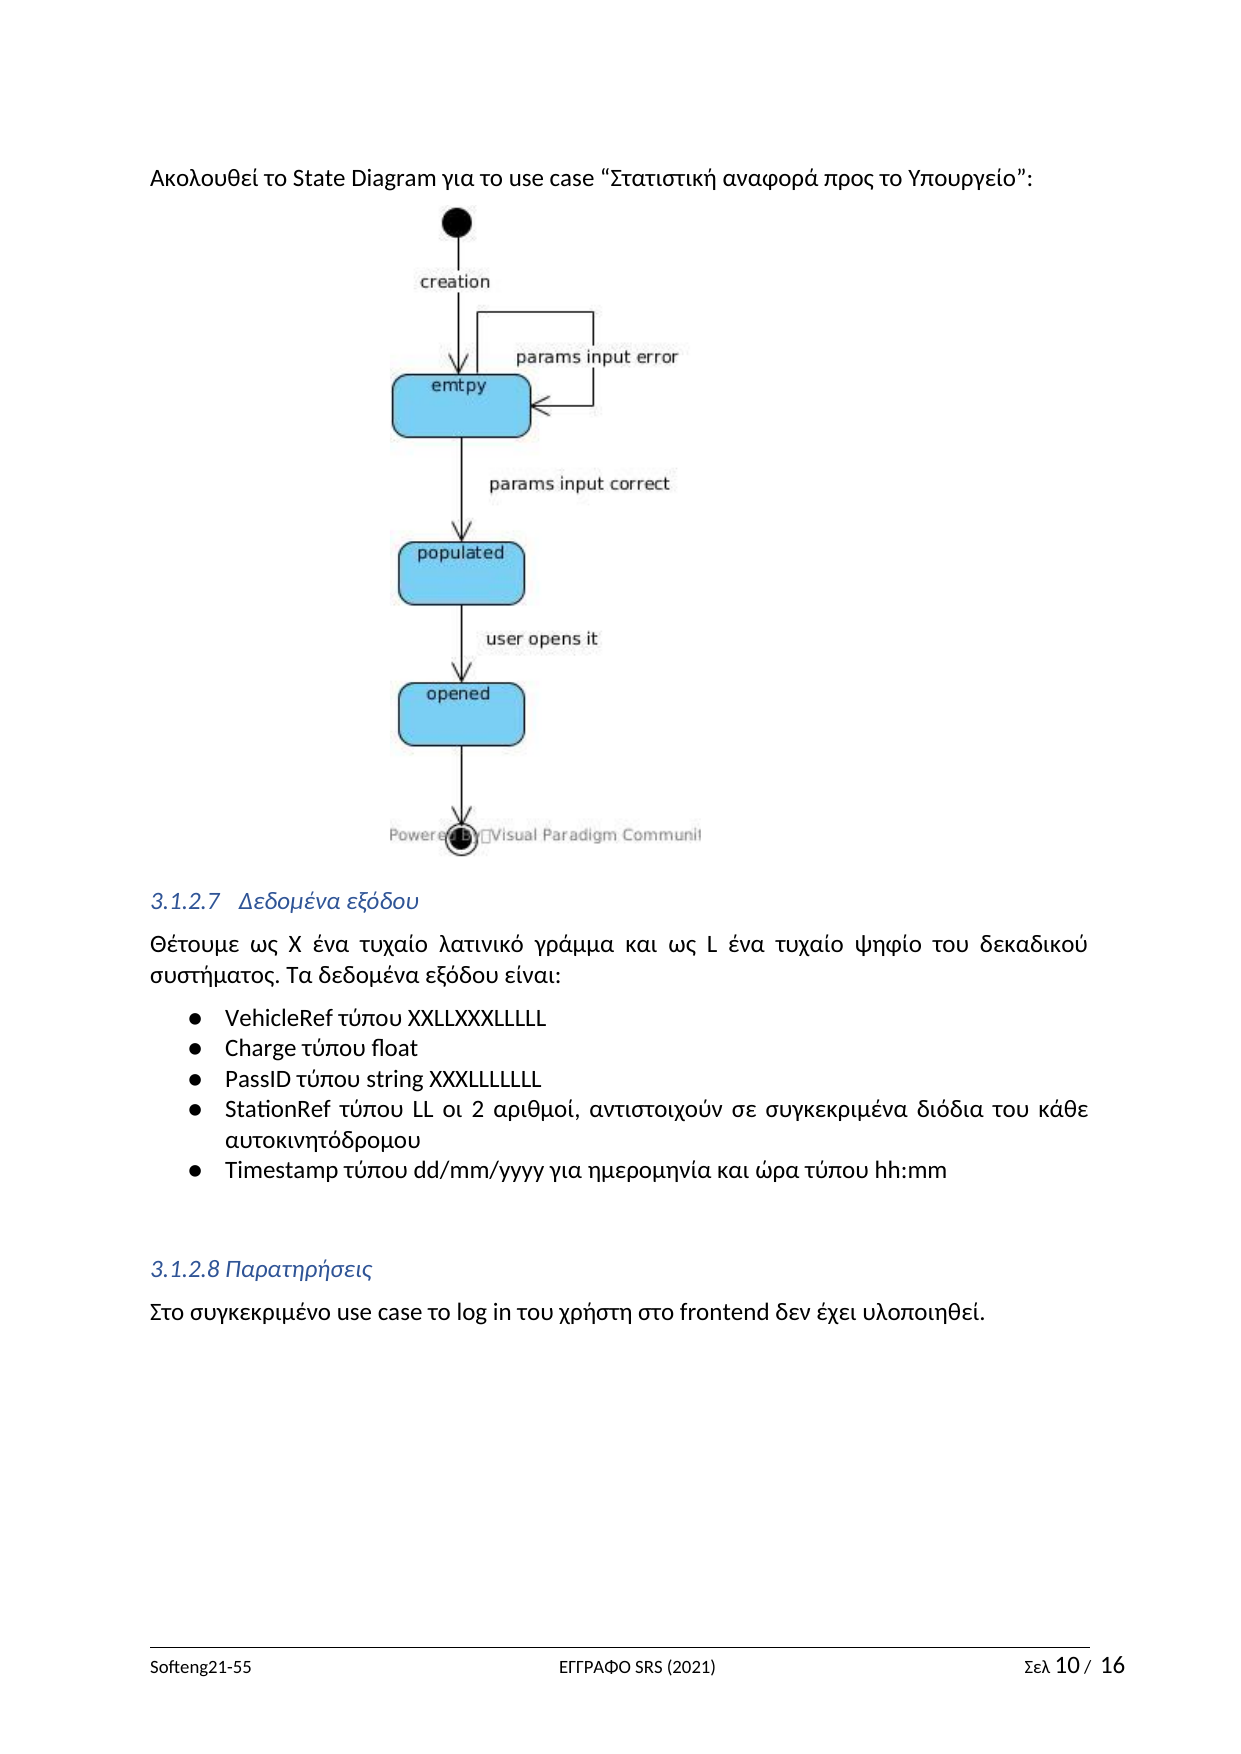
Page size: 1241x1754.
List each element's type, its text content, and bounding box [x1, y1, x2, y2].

subtitle 3.1.2.8 Παρατηρήσεις [150, 1253, 1090, 1283]
text Θέτουμε ως X ένα τυχαίο λατινικό γράμμα και ως L ένα τυχαίο ψηφίο του δεκαδικού συστήματος. Τα δεδομένα εξόδου είναι: [150, 928, 1090, 989]
list Charge τύπου float [187, 1032, 1090, 1063]
text Στο συγκεκριμένο use case το log in του χρήστη στο frontend δεν έχει υλοποιηθεί. [150, 1296, 1090, 1326]
list PassID τύπου string XXXLLLLLLL [187, 1063, 1090, 1093]
subtitle 3.1.2.7 Δεδομένα εξόδου [150, 885, 1090, 916]
picture [389, 205, 701, 861]
list VehicleRef τύπου XXLLXXXLLLLL [187, 1002, 1090, 1032]
list Timestamp τύπου dd/mm/yyyy για ημερομηνία και ώρα τύπου hh:mm [187, 1154, 1090, 1185]
text Ακολουθεί το State Diagram για το use case “Στατιστική αναφορά προς το Υπουργείο”: [150, 162, 1090, 193]
list StationRef τύπου LL οι 2 αριθμοί, αντιστοιχούν σε συγκεκριμένα διόδια του κάθε αυτοκινητόδρομου [187, 1093, 1090, 1154]
